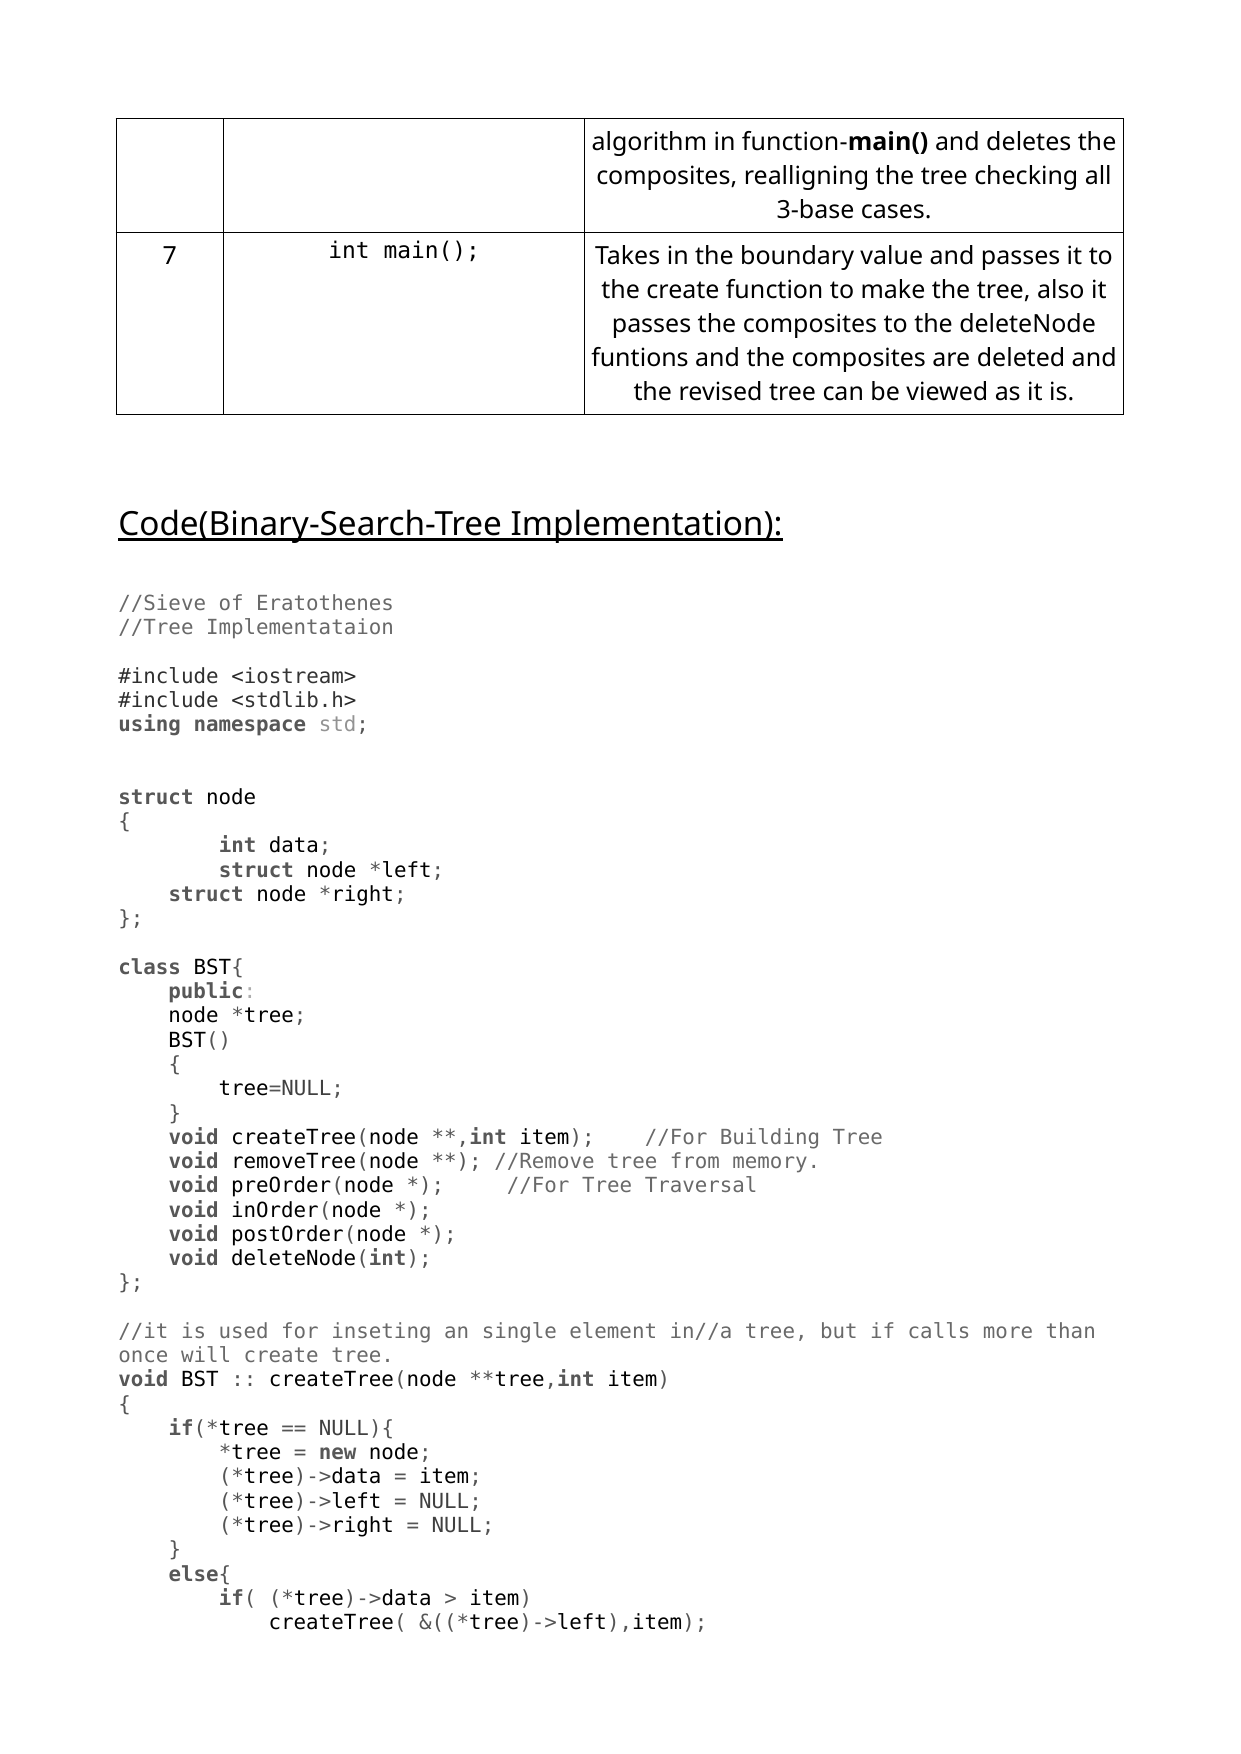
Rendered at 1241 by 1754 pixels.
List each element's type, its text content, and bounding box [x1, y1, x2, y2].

text //Tree Implementataion [118, 615, 1122, 639]
text void removeTree(node **); //Remove tree from memory. [118, 1149, 1122, 1173]
text { [118, 809, 1122, 833]
table_cell int main(); [224, 233, 584, 414]
text { [118, 1392, 1122, 1416]
text (*tree)->data = item; [118, 1464, 1122, 1489]
text Code(Binary-Search-Tree Implementation): [118, 500, 1122, 545]
table_cell [117, 119, 223, 232]
text (*tree)->left = NULL; [118, 1489, 1122, 1513]
text (*tree)->right = NULL; [118, 1513, 1122, 1537]
text //it is used for inseting an single element in//a tree, but if calls more than once will create tree. [118, 1319, 1122, 1367]
text struct node *left; [118, 858, 1122, 882]
text int data; [118, 833, 1122, 858]
text void postOrder(node *); [118, 1222, 1122, 1246]
text void inOrder(node *); [118, 1198, 1122, 1222]
text struct node [118, 785, 1122, 809]
table_cell Takes in the boundary value and passes it to the create function to make the tree, also it passes the composites to the deleteNode funtions and the composites are deleted and the revised tree can be viewed as it is. [585, 233, 1123, 414]
text using namespace std; [118, 712, 1122, 736]
table_cell 7 [117, 233, 223, 414]
text BST() [118, 1028, 1122, 1052]
text node *tree; [118, 1003, 1122, 1028]
text #include <stdlib.h> [118, 688, 1122, 712]
text }; [118, 1270, 1122, 1295]
text } [118, 1101, 1122, 1125]
text void createTree(node **,int item); //For Building Tree [118, 1125, 1122, 1149]
text else{ [118, 1562, 1122, 1586]
text void BST :: createTree(node **tree,int item) [118, 1367, 1122, 1392]
text //Sieve of Eratothenes [118, 591, 1122, 615]
text } [118, 1537, 1122, 1562]
text class BST{ [118, 955, 1122, 979]
text { [118, 1052, 1122, 1076]
text *tree = new node; [118, 1440, 1122, 1464]
text if(*tree == NULL){ [118, 1416, 1122, 1440]
text public: [118, 979, 1122, 1003]
text if( (*tree)->data > item) [118, 1586, 1122, 1610]
text struct node *right; [118, 882, 1122, 906]
table_cell [224, 119, 584, 232]
table_cell algorithm in function-main() and deletes the composites, realligning the tree checking all 3-base cases. [585, 119, 1123, 232]
text tree=NULL; [118, 1076, 1122, 1101]
text #include <iostream> [118, 664, 1122, 688]
text }; [118, 906, 1122, 931]
text void preOrder(node *); //For Tree Traversal [118, 1173, 1122, 1198]
text void deleteNode(int); [118, 1246, 1122, 1270]
text createTree( &((*tree)->left),item); [118, 1610, 1122, 1634]
